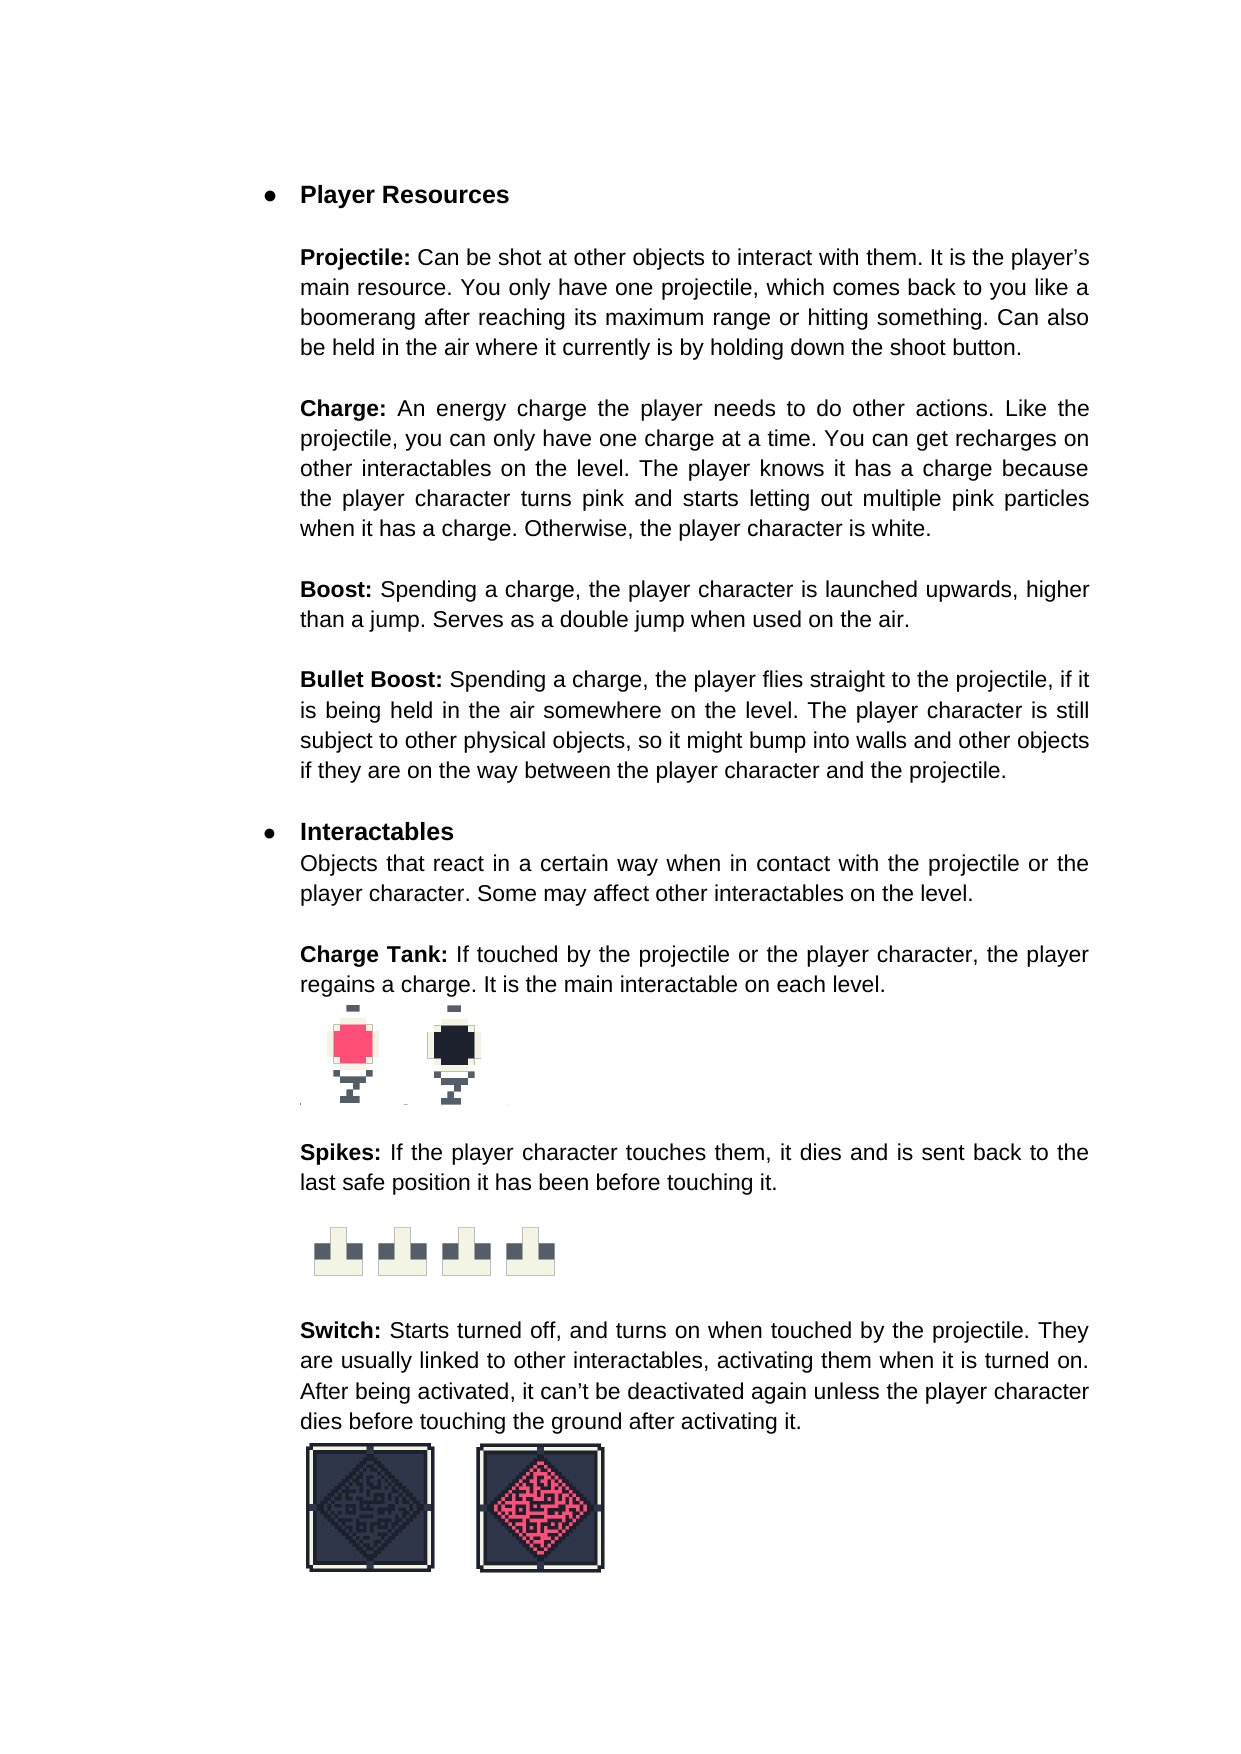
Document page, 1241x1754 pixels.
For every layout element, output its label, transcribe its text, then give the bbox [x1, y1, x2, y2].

text Charge: An energy charge the player needs to do other actions. Like the projectile, you can only have one charge at a time. You can get recharges on other interactables on the level. The player knows it has a charge because the player character turns pink and starts letting out multiple pink particles when it has a charge. Otherwise, the player character is white. [300, 364, 1090, 542]
text Charge Tank: If touched by the projectile or the player character, the player regains a charge. It is the main interactable on each level. [300, 910, 1090, 997]
text Projectile: Can be shot at other objects to interact with them. It is the player’s main resource. You only have one projectile, which comes back to you like a boomerang after reaching its maximum range or hitting something. Can also be held in the air where it currently is by holding down the shoot button. [300, 213, 1090, 360]
list Interactables Objects that react in a certain way when in contact with the projectile or the player character. Some may affect other interactables on the level. [262, 817, 1090, 907]
text Bullet Boost: Spending a charge, the player flies straight to the projectile, if it is being held in the air somewhere on the level. The player character is still subject to other physical objects, so it might bump into walls and other objects if they are on the way between the player character and the projectile. [300, 666, 1090, 783]
picture [300, 1438, 612, 1578]
picture [300, 1001, 509, 1105]
text Spikes: If the player character touches them, it dies and is sent back to the last safe position it has been before touching it. [300, 1001, 1090, 1196]
list Player Resources [262, 180, 1090, 209]
text Switch: Starts turned off, and turns on when touched by the projectile. They are usually linked to other interactables, activating them when it is turned on. After being activated, it can’t be deactivated again unless the player character dies before touching the ground after activating it. [300, 1199, 1090, 1434]
text Boost: Spending a charge, the player character is launched upwards, higher than a jump. Serves as a double jump when used on the air. [300, 546, 1090, 632]
picture [300, 1199, 556, 1284]
